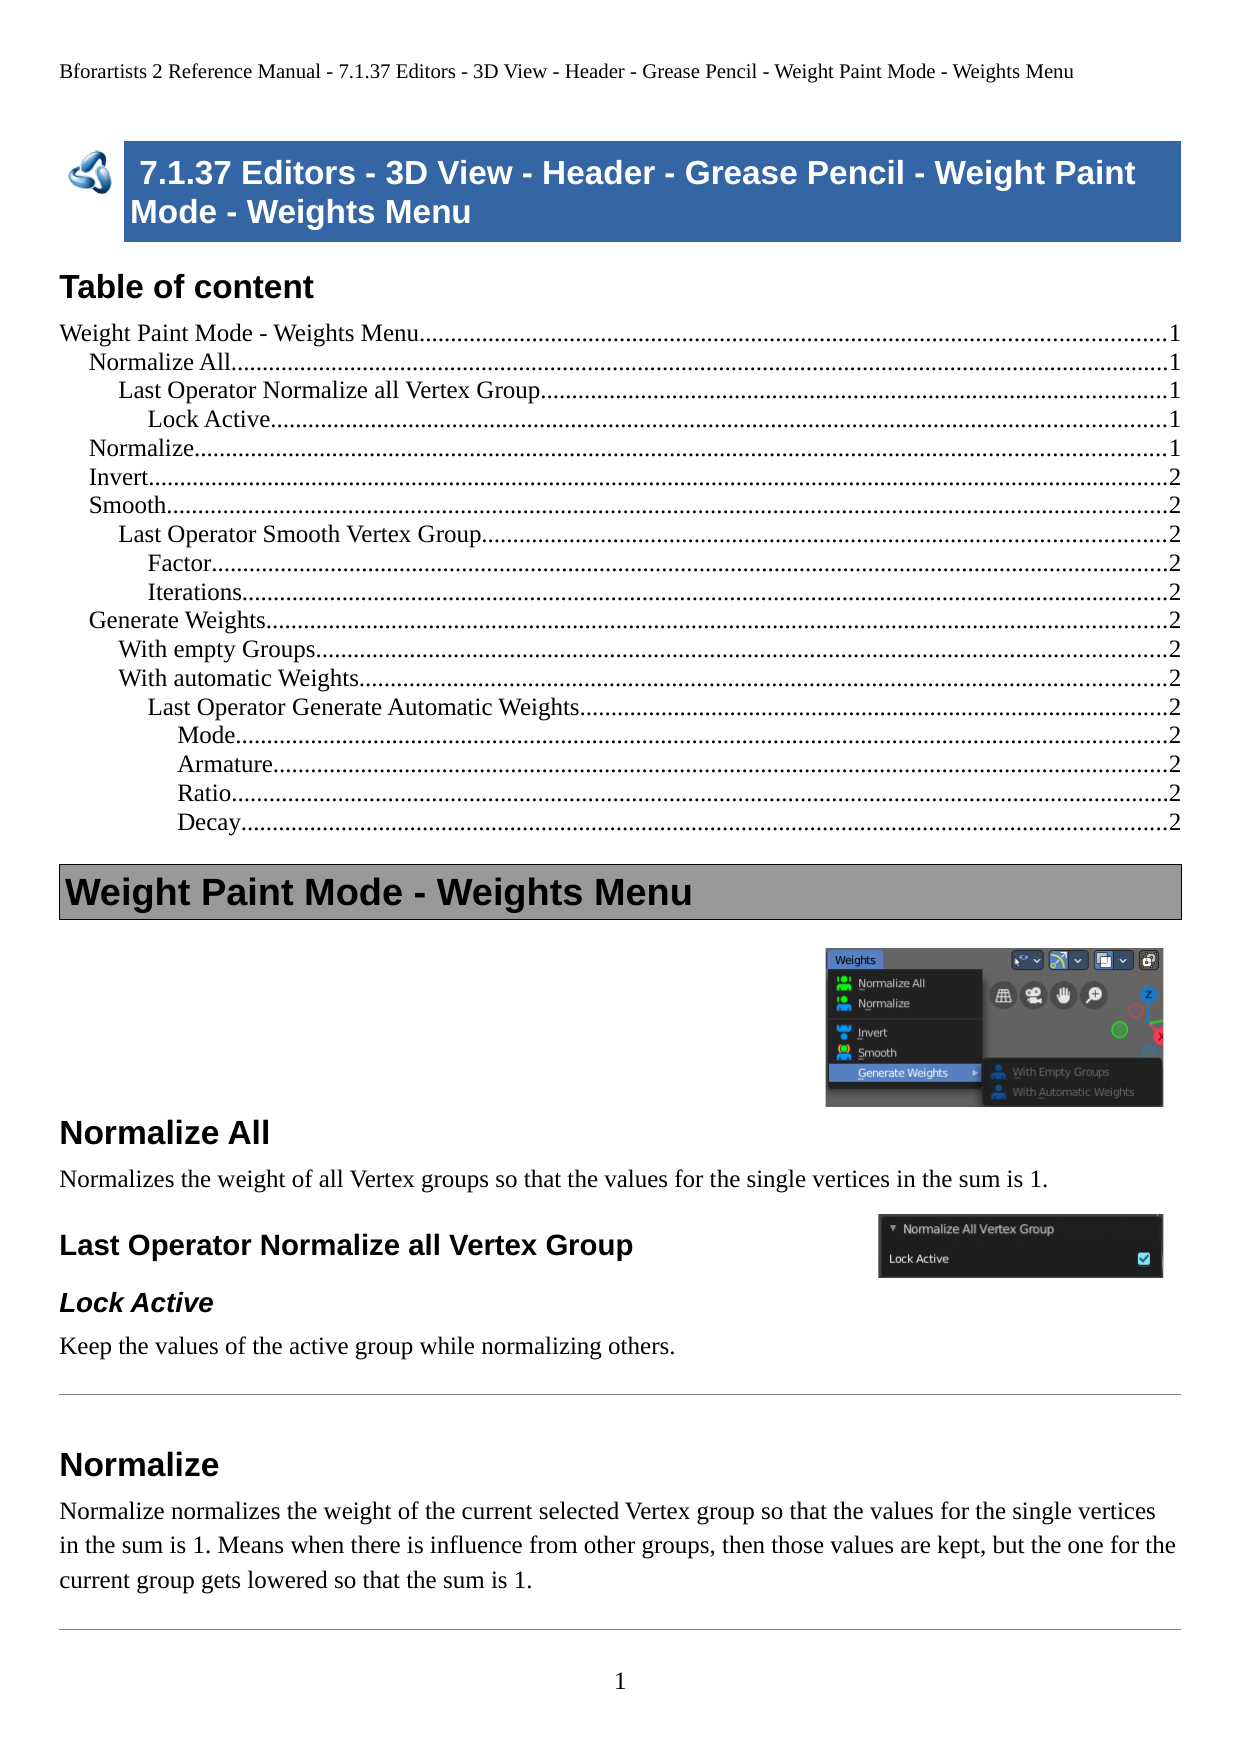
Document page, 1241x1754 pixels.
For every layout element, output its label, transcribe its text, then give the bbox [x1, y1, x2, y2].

text Mode 2 [177, 720, 1181, 749]
text Generate Weights 2 [88, 605, 1181, 634]
table_header [59, 141, 124, 242]
text With empty Groups 2 [118, 634, 1181, 663]
picture [65, 147, 114, 197]
table_header Weight Paint Mode - Weights Menu [60, 865, 1181, 919]
subtitle Lock Active [59, 1286, 1181, 1318]
text Normalizes the weight of all Vertex groups so that the values for the single vertices in the sum is 1. [59, 1164, 1181, 1193]
text Ratio 2 [177, 778, 1181, 807]
text Armature 2 [177, 749, 1181, 778]
text Decay 2 [177, 807, 1181, 835]
picture [878, 1214, 1164, 1278]
subtitle Table of content [59, 267, 1181, 305]
text Lock Active 1 [147, 404, 1181, 433]
text Weight Paint Mode - Weights Menu 1 [59, 318, 1181, 347]
text Keep the values of the active group while normalizing others. [59, 1331, 1181, 1359]
text Last Operator Generate Automatic Weights 2 [147, 692, 1181, 720]
text Iterations 2 [147, 577, 1181, 605]
text With automatic Weights 2 [118, 663, 1181, 692]
text Normalize All 1 [88, 347, 1181, 375]
text Invert 2 [88, 462, 1181, 490]
subtitle Normalize [59, 1445, 1181, 1483]
subtitle Last Operator Normalize all Vertex Group [59, 1228, 878, 1261]
text Normalize normalizes the weight of the current selected Vertex group so that the values for the single vertices in the sum is 1. Means when there is influence from other groups, then those values are kept, but the one for the current group gets lowered so that the sum is 1. [59, 1496, 1181, 1594]
subtitle Normalize All [59, 1113, 1181, 1151]
text Last Operator Smooth Vertex Group 2 [118, 519, 1181, 548]
picture [825, 948, 1164, 1107]
text Smooth 2 [88, 490, 1181, 519]
text Normalize 1 [88, 433, 1181, 462]
text Factor 2 [147, 548, 1181, 577]
table_header 7.1.37 Editors - 3D View - Header - Grease Pencil - Weight Paint Mode - Weights Menu [124, 141, 1181, 242]
text Last Operator Normalize all Vertex Group 1 [118, 375, 1181, 404]
